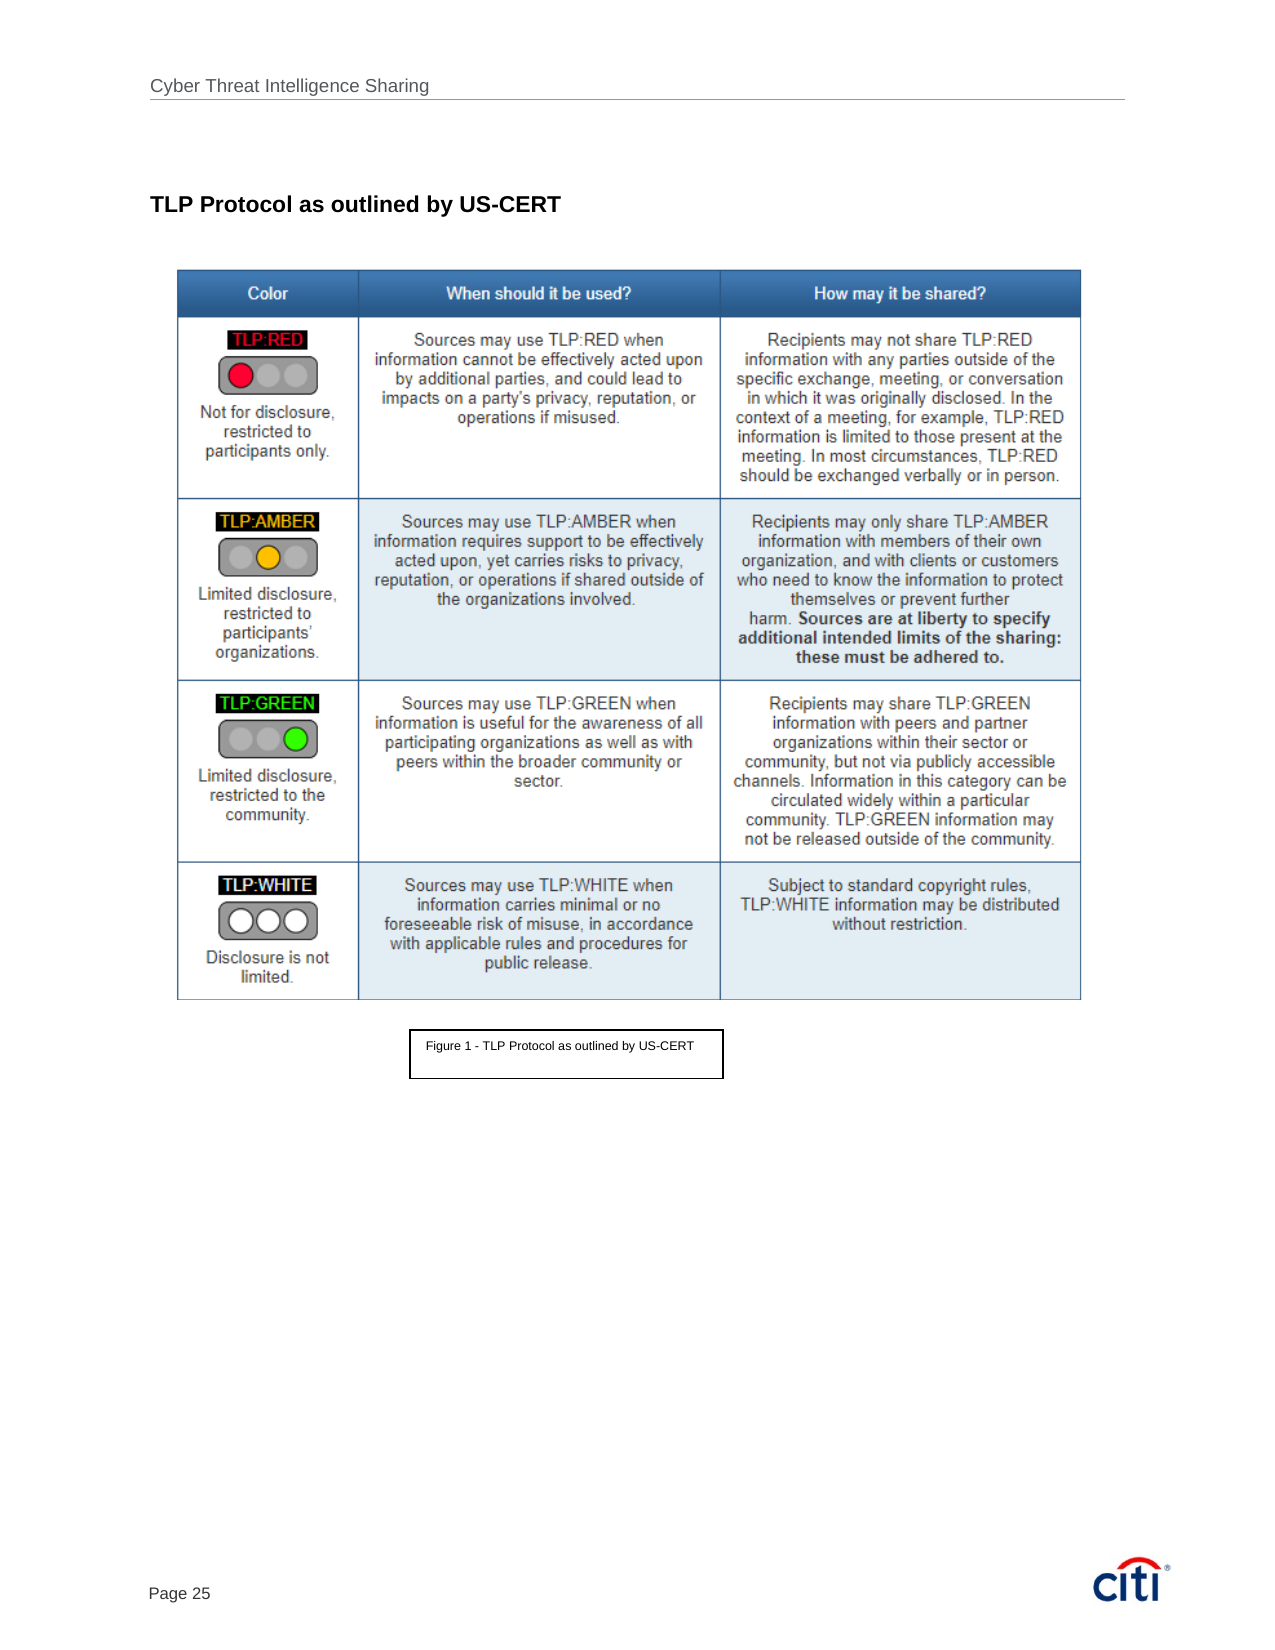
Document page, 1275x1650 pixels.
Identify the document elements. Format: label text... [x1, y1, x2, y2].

text Figure 1 - TLP Protocol as outlined by US-CERT [426, 1038, 707, 1052]
subtitle TLP Protocol as outlined by US-CERT [150, 191, 1125, 217]
